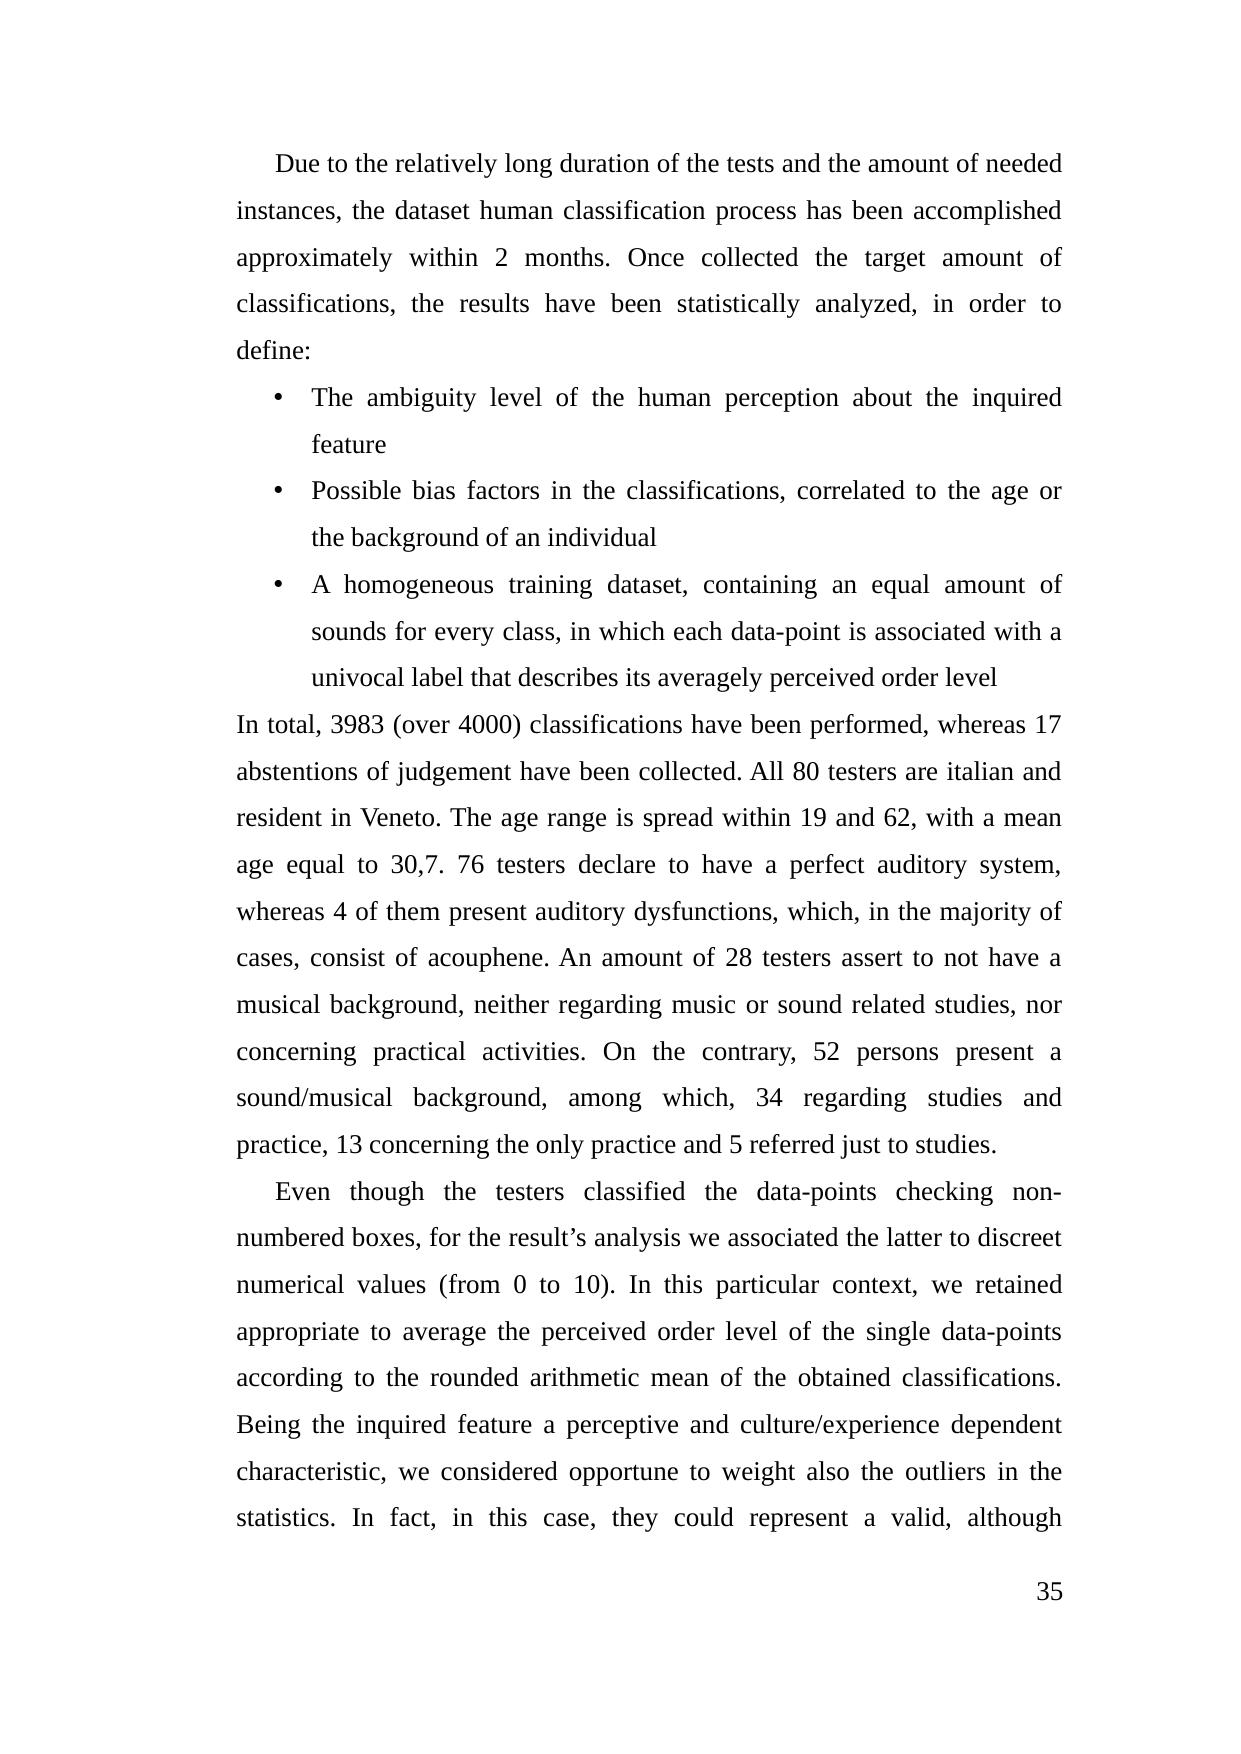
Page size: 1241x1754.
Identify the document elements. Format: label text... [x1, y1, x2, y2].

text In total, 3983 (over 4000) classifications have been performed, whereas 17 abstentions of judgement have been collected. All 80 testers are italian and resident in Veneto. The age range is spread within 19 and 62, with a mean age equal to 30,7. 76 testers declare to have a perfect auditory system, whereas 4 of them present auditory dysfunctions, which, in the majority of cases, consist of acouphene. An amount of 28 testers assert to not have a musical background, neither regarding music or sound related studies, nor concerning practical activities. On the contrary, 52 persons present a sound/musical background, among which, 34 regarding studies and practice, 13 concerning the only practice and 5 referred just to studies. [236, 708, 1063, 1159]
list A homogeneous training dataset, containing an equal amount of sounds for every class, in which each data-point is associated with a univocal label that describes its averagely perceived order level [274, 568, 1063, 692]
list Possible bias factors in the classifications, correlated to the age or the background of an individual [274, 474, 1063, 552]
list The ambiguity level of the human perception about the inquired feature [274, 381, 1063, 459]
text Even though the testers classified the data-points checking non-numbered boxes, for the result’s analysis we associated the latter to discreet numerical values (from 0 to 10). In this particular context, we retained appropriate to average the perceived order level of the single data-points according to the rounded arithmetic mean of the obtained classifications. Being the inquired feature a perceptive and culture/experience dependent characteristic, we considered opportune to weight also the outliers in the statistics. In fact, in this case, they could represent a valid, although [236, 1174, 1063, 1532]
text Due to the relatively long duration of the tests and the amount of needed instances, the dataset human classification process has been accomplished approximately within 2 months. Once collected the target amount of classifications, the results have been statistically analyzed, in order to define: [236, 148, 1063, 365]
